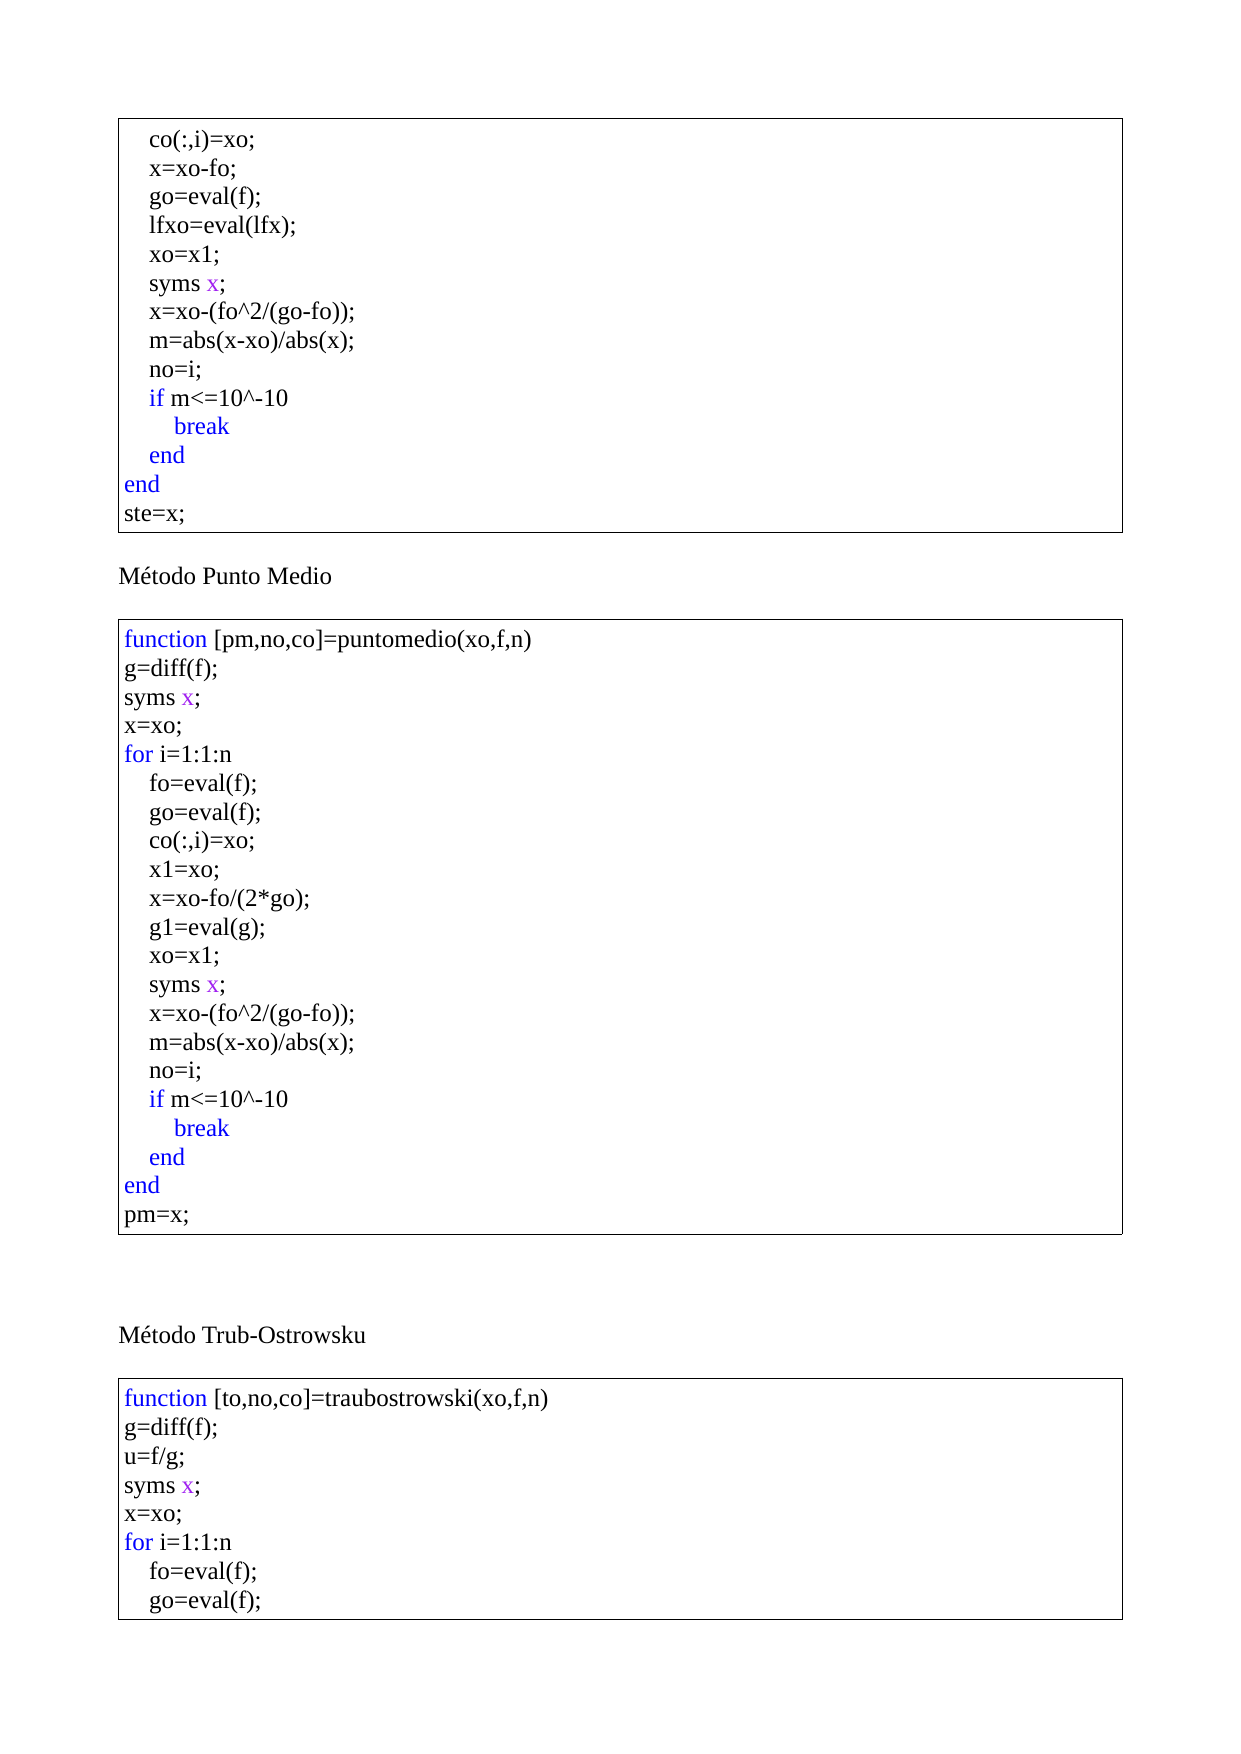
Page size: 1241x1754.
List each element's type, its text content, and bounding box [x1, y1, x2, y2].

table_header function [pm,no,co]=puntomedio(xo,f,n) g=diff(f); syms x; x=xo; for i=1:1:n fo=eval(f); go=eval(f); co(:,i)=xo; x1=xo; x=xo-fo/(2*go); g1=eval(g); xo=x1; syms x; x=xo-(fo^2/(go-fo)); m=abs(x-xo)/abs(x); no=i; if m<=10^-10 break end end pm=x; [119, 620, 1122, 1234]
table_header co(:,i)=xo; x=xo-fo; go=eval(f); lfxo=eval(lfx); xo=x1; syms x; x=xo-(fo^2/(go-fo)); m=abs(x-xo)/abs(x); no=i; if m<=10^-10 break end end ste=x; [119, 119, 1122, 532]
text Método Punto Medio [118, 561, 1122, 590]
table_header function [to,no,co]=traubostrowski(xo,f,n) g=diff(f); u=f/g; syms x; x=xo; for i=1:1:n fo=eval(f); go=eval(f); [119, 1379, 1122, 1619]
text Método Trub-Ostrowsku [118, 1320, 1122, 1349]
